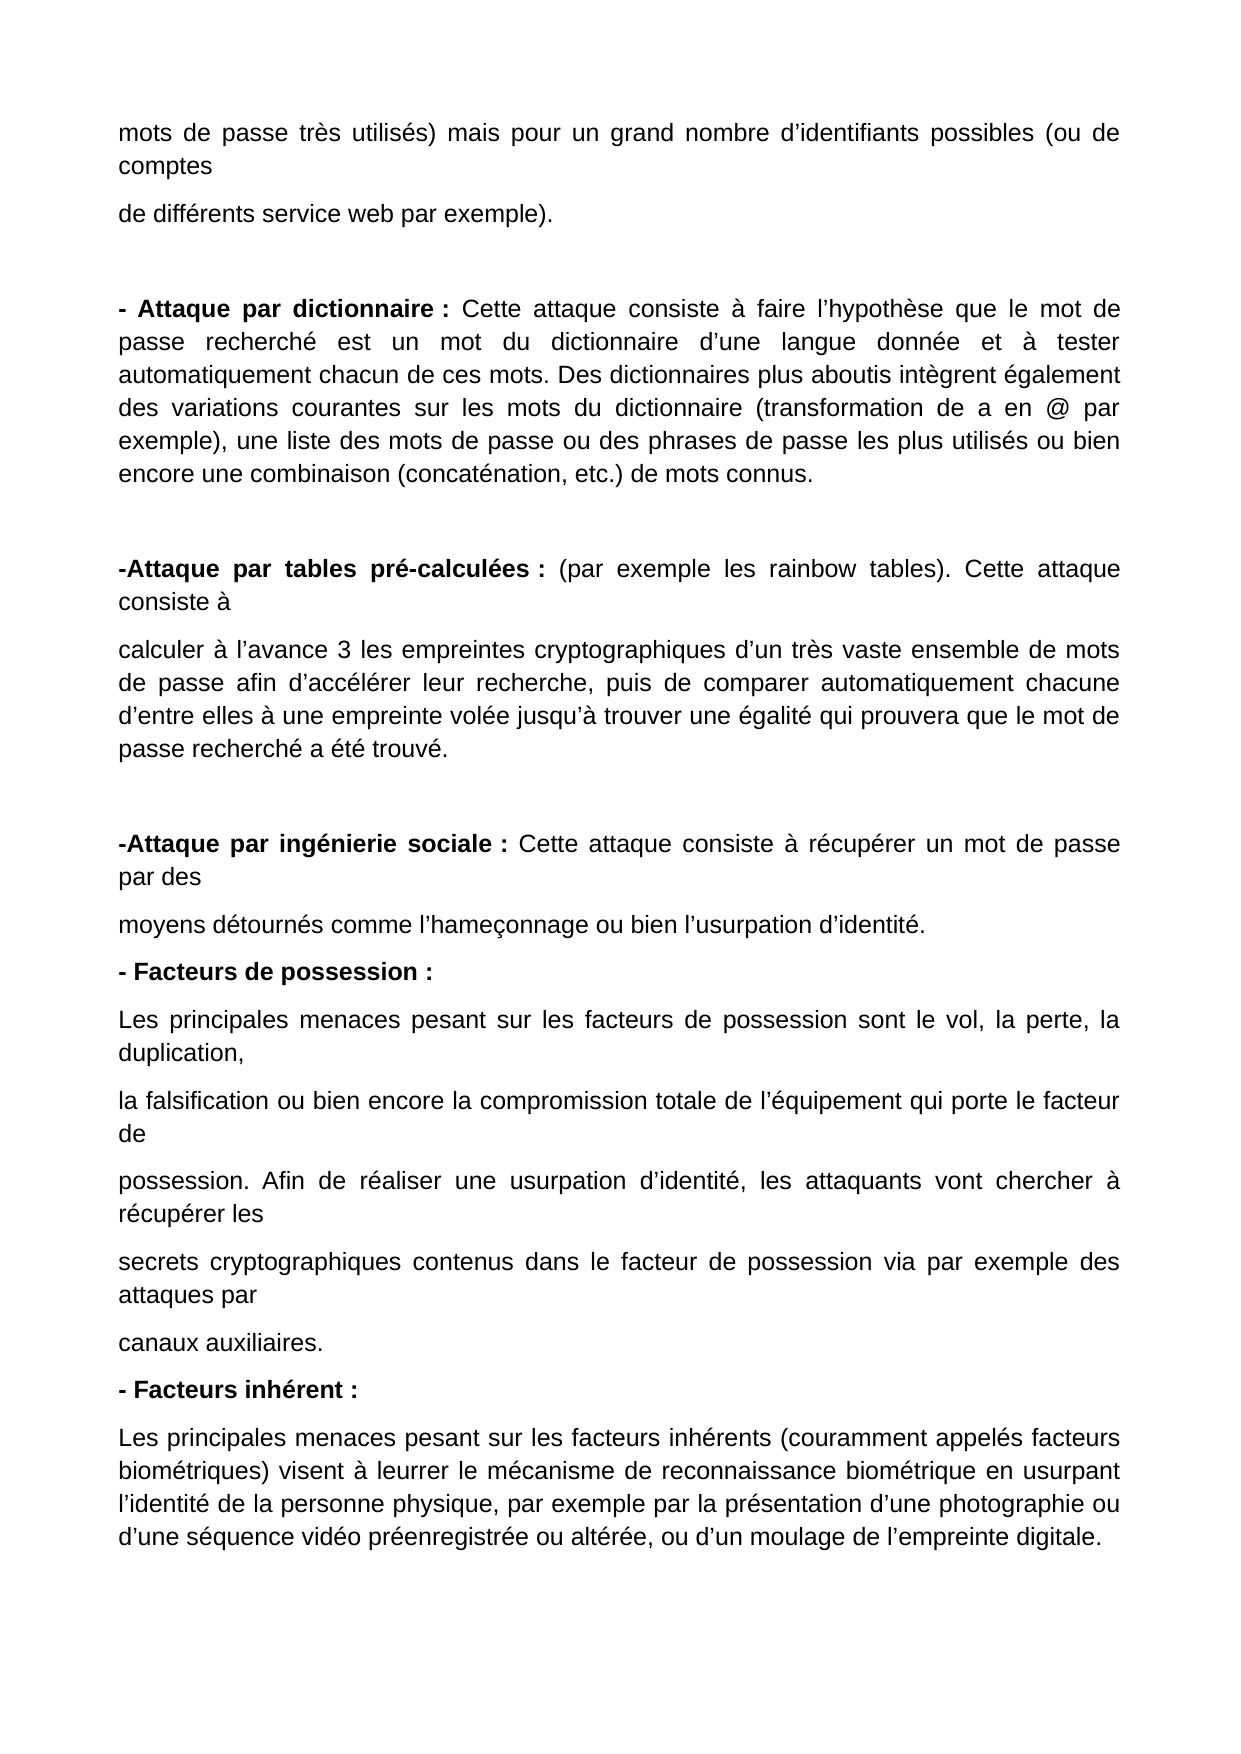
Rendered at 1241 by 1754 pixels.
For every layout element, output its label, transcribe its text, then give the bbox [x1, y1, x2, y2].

text canaux auxiliaires. [118, 1327, 1122, 1356]
text Les principales menaces pesant sur les facteurs inhérents (couramment appelés facteurs biométriques) visent à leurrer le mécanisme de reconnaissance biométrique en usurpant l’identité de la personne physique, par exemple par la présentation d’une photographie ou d’une séquence vidéo préenregistrée ou altérée, ou d’un moulage de l’empreinte digitale. [118, 1423, 1122, 1551]
text secrets cryptographiques contenus dans le facteur de possession via par exemple des attaques par [118, 1247, 1122, 1309]
text mots de passe très utilisés) mais pour un grand nombre d’identifiants possibles (ou de comptes [118, 118, 1122, 180]
text - Attaque par dictionnaire : Cette attaque consiste à faire l’hypothèse que le mot de passe recherché est un mot du dictionnaire d’une langue donnée et à tester automatiquement chacun de ces mots. Des dictionnaires plus aboutis intègrent également des variations courantes sur les mots du dictionnaire (transformation de a en @ par exemple), une liste des mots de passe ou des phrases de passe les plus utilisés ou bien encore une combinaison (concaténation, etc.) de mots connus. [118, 294, 1122, 488]
text Les principales menaces pesant sur les facteurs de possession sont le vol, la perte, la duplication, [118, 1005, 1122, 1067]
text possession. Afin de réaliser une usurpation d’identité, les attaquants vont chercher à récupérer les [118, 1166, 1122, 1228]
text -Attaque par tables pré-calculées : (par exemple les rainbow tables). Cette attaque consiste à [118, 554, 1122, 616]
text - Facteurs de possession : [118, 957, 1122, 986]
text -Attaque par ingénierie sociale : Cette attaque consiste à récupérer un mot de passe par des [118, 829, 1122, 891]
text la falsification ou bien encore la compromission totale de l’équipement qui porte le facteur de [118, 1086, 1122, 1147]
text calculer à l’avance 3 les empreintes cryptographiques d’un très vaste ensemble de mots de passe afin d’accélérer leur recherche, puis de comparer automatiquement chacune d’entre elles à une empreinte volée jusqu’à trouver une égalité qui prouvera que le mot de passe recherché a été trouvé. [118, 635, 1122, 763]
text moyens détournés comme l’hameçonnage ou bien l’usurpation d’identité. [118, 910, 1122, 938]
text - Facteurs inhérent : [118, 1375, 1122, 1404]
text de différents service web par exemple). [118, 199, 1122, 227]
